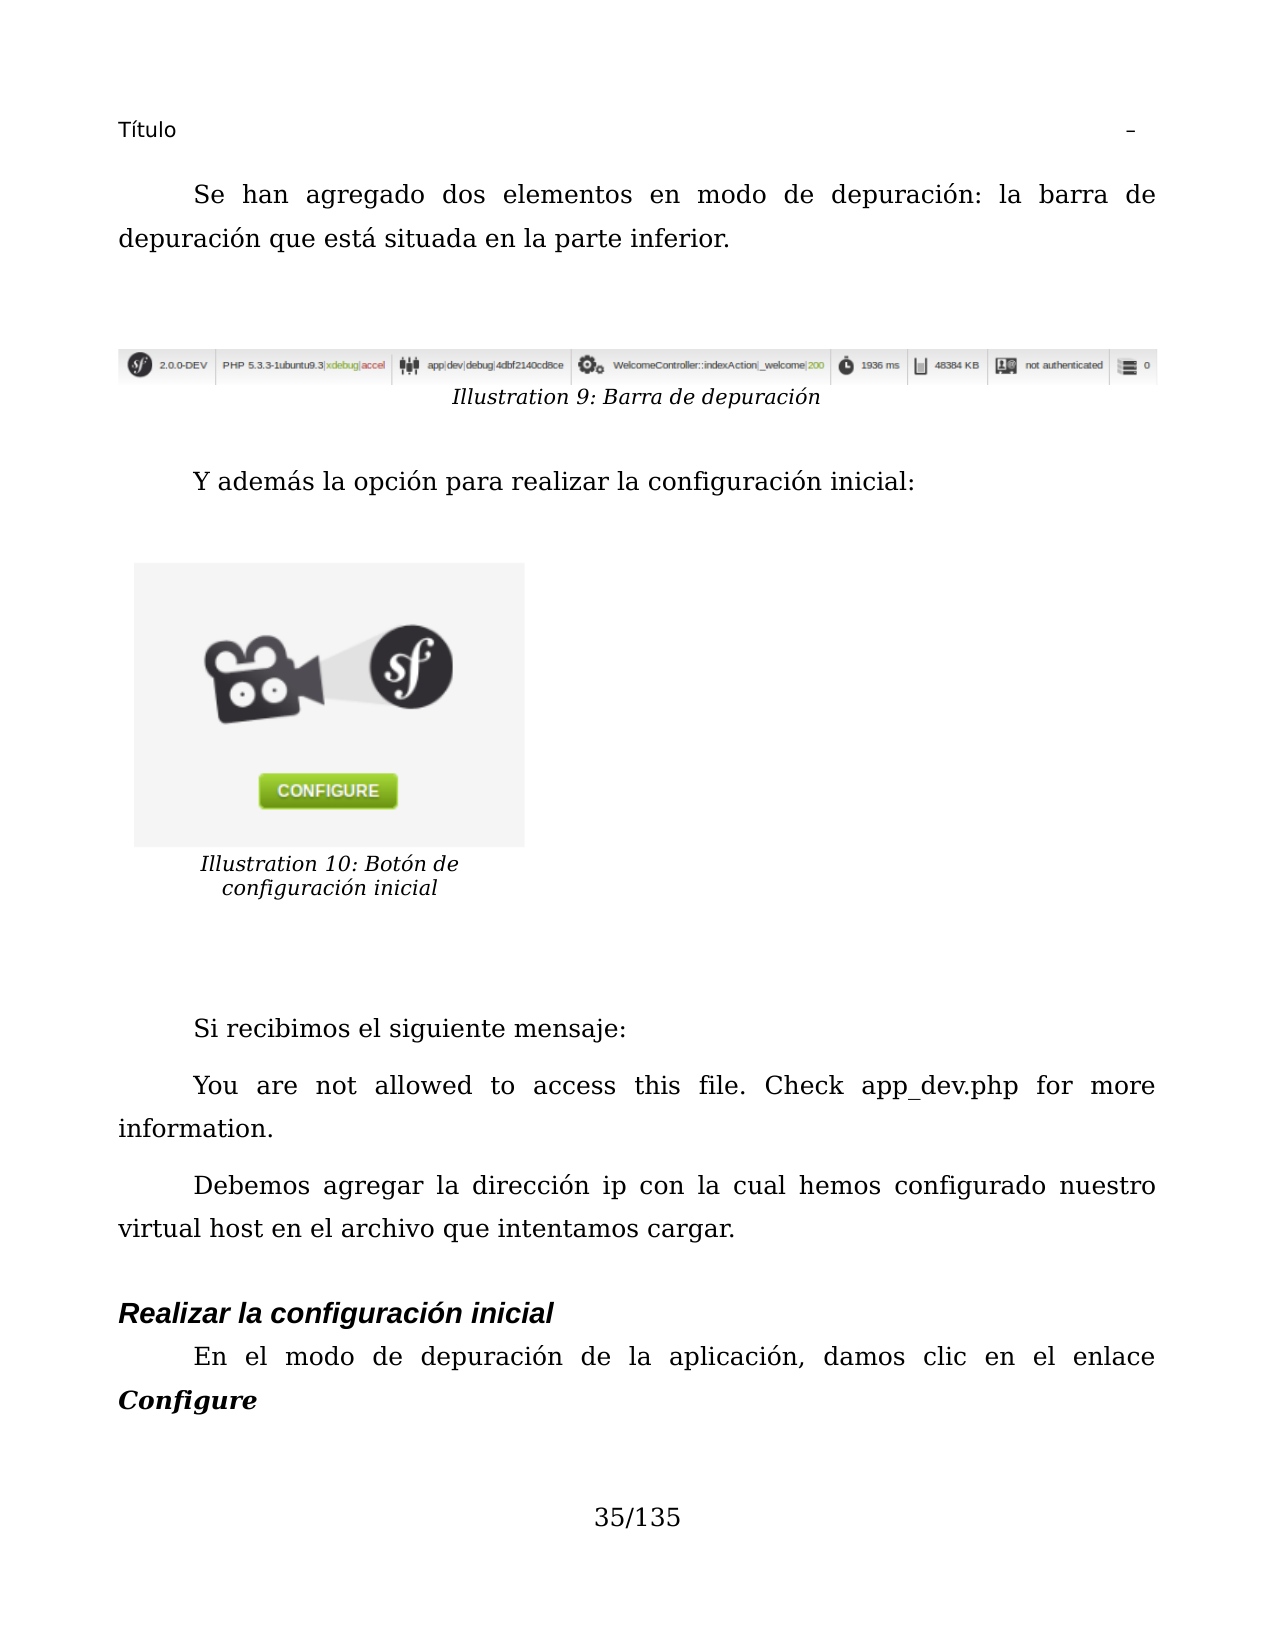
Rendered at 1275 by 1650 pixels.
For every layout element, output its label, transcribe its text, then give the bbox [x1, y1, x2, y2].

text Illustration 10: Botón de configuración inicial [134, 852, 528, 900]
text Si recibimos el siguiente mensaje: [118, 1015, 1157, 1044]
picture [118, 349, 1158, 385]
text En el modo de depuración de la aplicación, damos clic en el enlace Configure [118, 1342, 1157, 1415]
text You are not allowed to access this file. Check app_dev.php for more information. [118, 1071, 1157, 1144]
text Se han agregado dos elementos en modo de depuración: la barra de depuración que está situada en la parte inferior. [118, 181, 1157, 254]
text Debemos agregar la dirección ip con la cual hemos configurado nuestro virtual host en el archivo que intentamos cargar. [118, 1171, 1157, 1244]
subtitle Realizar la configuración inicial [118, 1296, 1157, 1329]
text Illustration 9: Barra de depuración [118, 385, 1157, 409]
picture [134, 557, 528, 852]
text Y además la opción para realizar la configuración inicial: [118, 467, 1157, 496]
